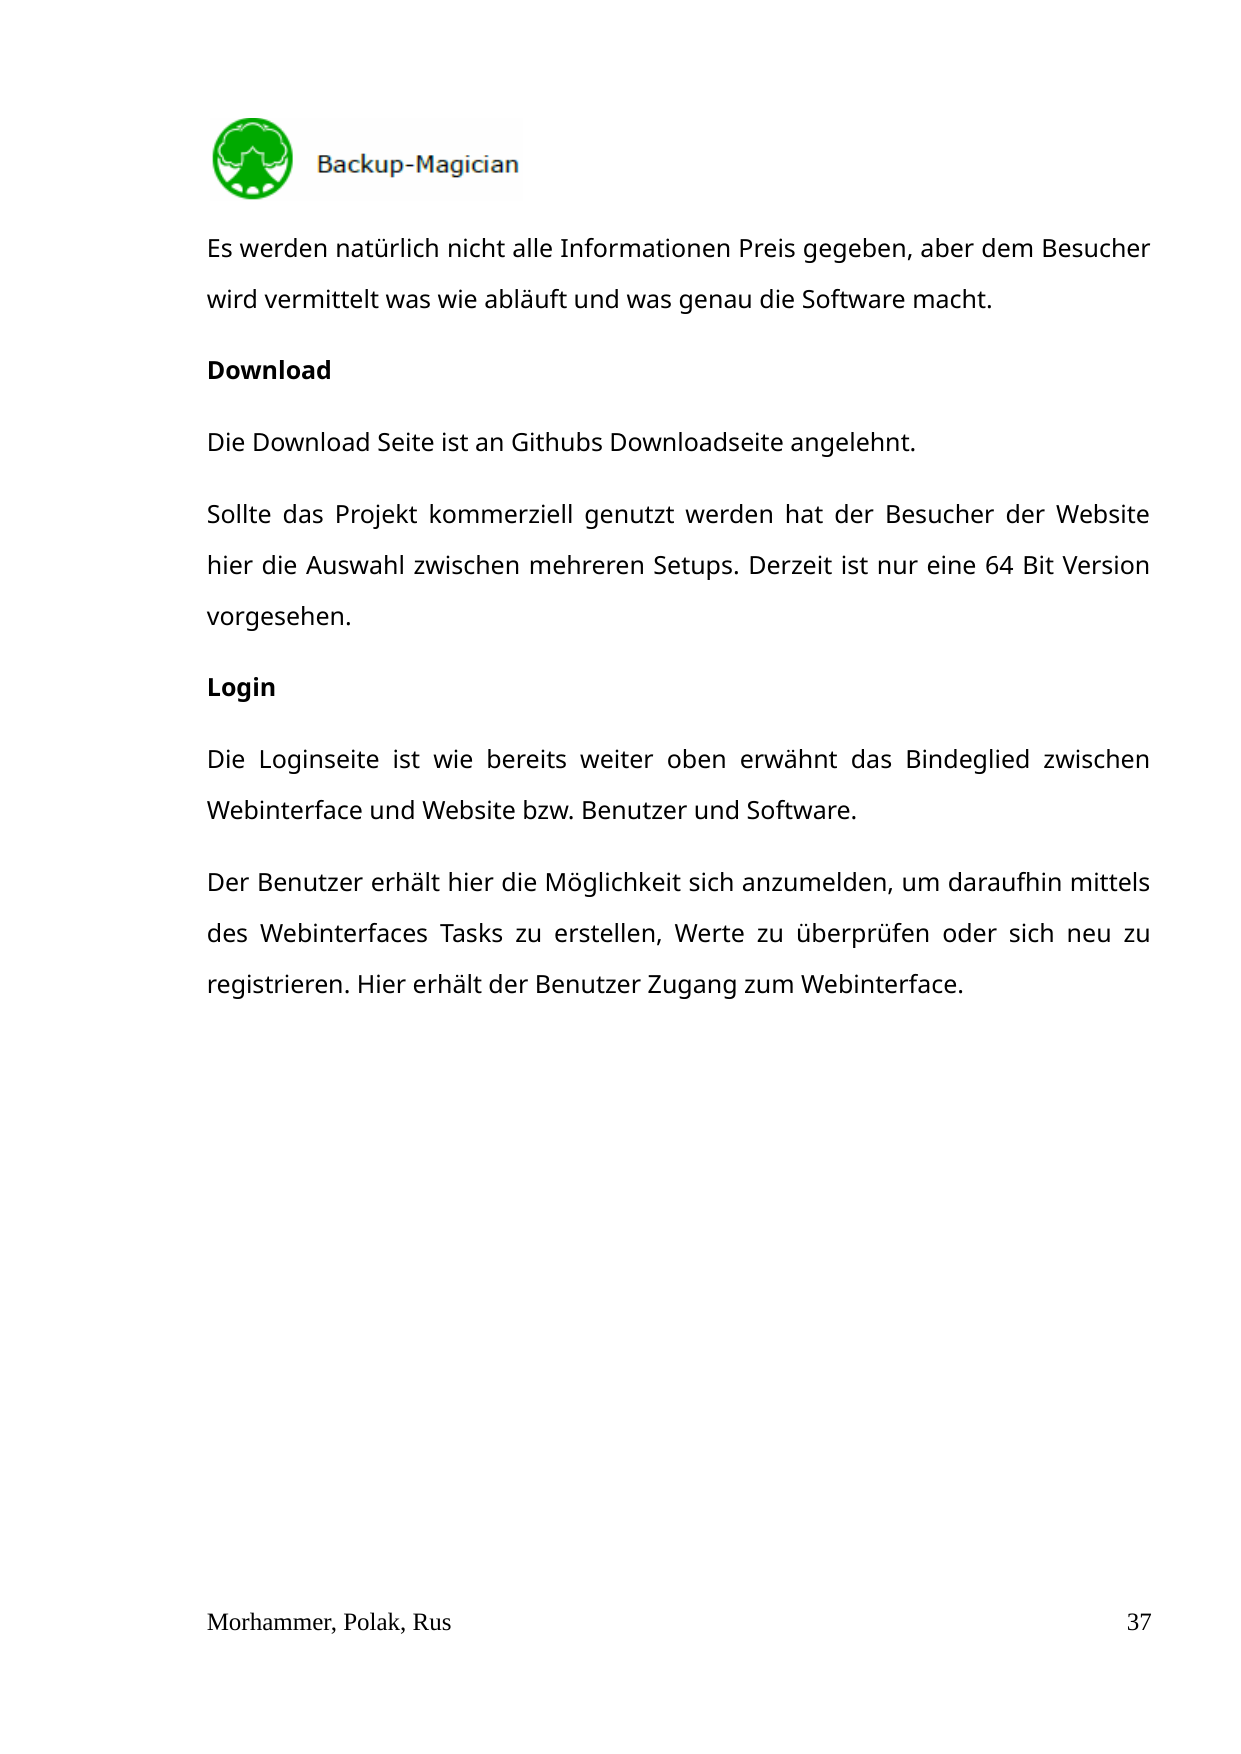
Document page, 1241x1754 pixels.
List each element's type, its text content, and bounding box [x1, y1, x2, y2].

picture [210, 118, 523, 201]
text Login [207, 670, 1152, 704]
text Der Benutzer erhält hier die Möglichkeit sich anzumelden, um daraufhin mittels des Webinterfaces Tasks zu erstellen, Werte zu überprüfen oder sich neu zu registrieren. Hier erhält der Benutzer Zugang zum Webinterface. [207, 864, 1152, 1001]
text Die Download Seite ist an Githubs Downloadseite angelehnt. [207, 425, 1152, 459]
text Es werden natürlich nicht alle Informationen Preis gegeben, aber dem Besucher wird vermittelt was wie abläuft und was genau die Software macht. [207, 230, 1152, 315]
text Die Loginseite ist wie bereits weiter oben erwähnt das Bindeglied zwischen Webinterface und Website bzw. Benutzer und Software. [207, 742, 1152, 827]
text Download [207, 353, 1152, 387]
text Sollte das Projekt kommerziell genutzt werden hat der Besucher der Website hier die Auswahl zwischen mehreren Setups. Derzeit ist nur eine 64 Bit Version vorgesehen. [207, 496, 1152, 632]
